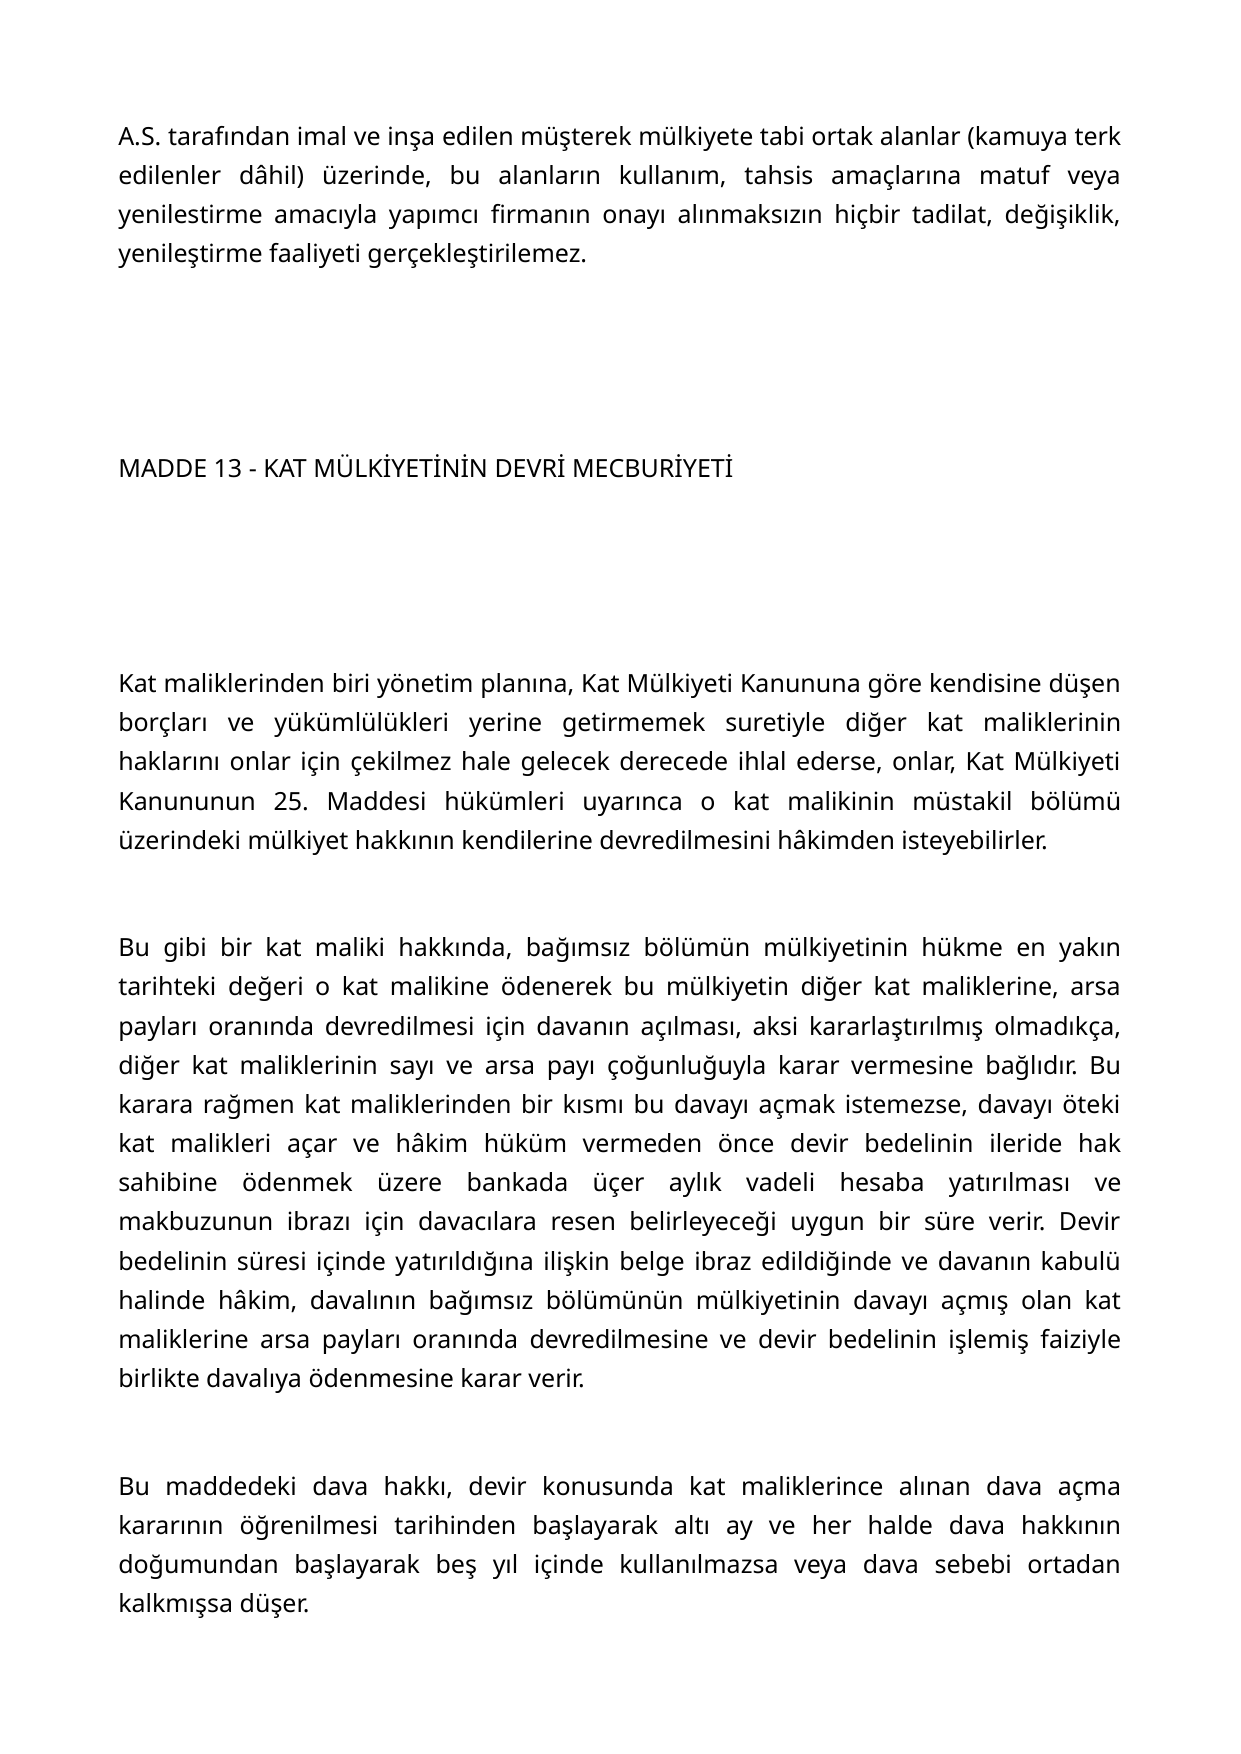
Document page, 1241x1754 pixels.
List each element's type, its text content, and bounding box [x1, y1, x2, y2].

text Kat maliklerinden biri yönetim planına, Kat Mülkiyeti Kanununa göre kendisine düşen borçları ve yükümlülükleri yerine getirmemek suretiyle diğer kat maliklerinin haklarını onlar için çekilmez hale gelecek derecede ihlal ederse, onlar, Kat Mülkiyeti Kanununun 25. Maddesi hükümleri uyarınca o kat malikinin müstakil bölümü üzerindeki mülkiyet hakkının kendilerine devredilmesini hâkimden isteyebilirler. [118, 666, 1122, 856]
text MADDE 13 - KAT MÜLKİYETİNİN DEVRİ MECBURİYETİ [118, 451, 1122, 485]
text Bu maddedeki dava hakkı, devir konusunda kat maliklerince alınan dava açma kararının öğrenilmesi tarihinden başlayarak altı ay ve her halde dava hakkının doğumundan başlayarak beş yıl içinde kullanılmazsa veya dava sebebi ortadan kalkmışsa düşer. [118, 1468, 1122, 1620]
text Bu gibi bir kat maliki hakkında, bağımsız bölümün mülkiyetinin hükme en yakın tarihteki değeri o kat malikine ödenerek bu mülkiyetin diğer kat maliklerine, arsa payları oranında devredilmesi için davanın açılması, aksi kararlaştırılmış olmadıkça, diğer kat maliklerinin sayı ve arsa payı çoğunluğuyla karar vermesine bağlıdır. Bu karara rağmen kat maliklerinden bir kısmı bu davayı açmak istemezse, davayı öteki kat malikleri açar ve hâkim hüküm vermeden önce devir bedelinin ileride hak sahibine ödenmek üzere bankada üçer aylık vadeli hesaba yatırılması ve makbuzunun ibrazı için davacılara resen belirleyeceği uygun bir süre verir. Devir bedelinin süresi içinde yatırıldığına ilişkin belge ibraz edildiğinde ve davanın kabulü halinde hâkim, davalının bağımsız bölümünün mülkiyetinin davayı açmış olan kat maliklerine arsa payları oranında devredilmesine ve devir bedelinin işlemiş faiziyle birlikte davalıya ödenmesine karar verir. [118, 930, 1122, 1395]
text A.S. tarafından imal ve inşa edilen müşterek mülkiyete tabi ortak alanlar (kamuya terk edilenler dâhil) üzerinde, bu alanların kullanım, tahsis amaçlarına matuf veya yenilestirme amacıyla yapımcı firmanın onayı alınmaksızın hiçbir tadilat, değişiklik, yenileştirme faaliyeti gerçekleştirilemez. [118, 118, 1122, 270]
